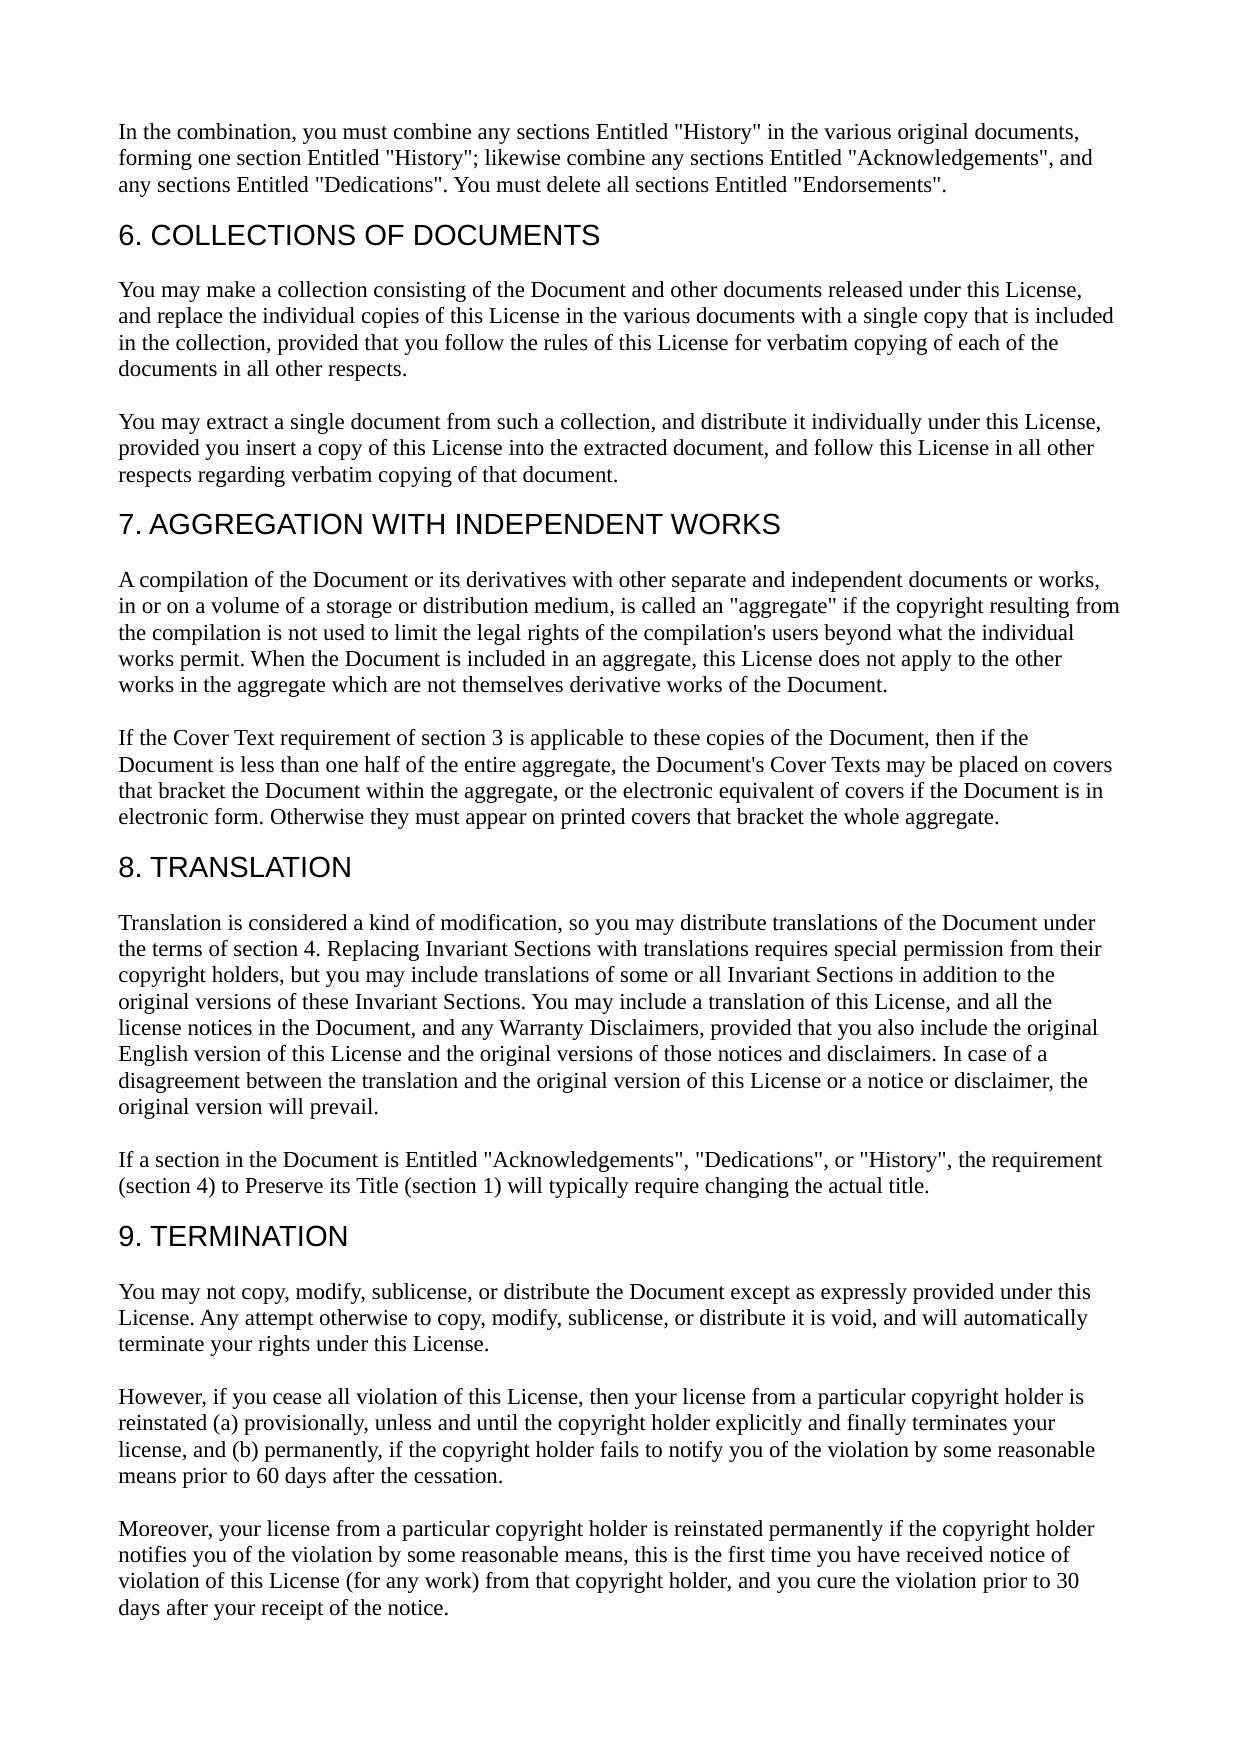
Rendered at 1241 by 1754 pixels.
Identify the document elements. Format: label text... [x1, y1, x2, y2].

text Translation is considered a kind of modification, so you may distribute translations of the Document under the terms of section 4. Replacing Invariant Sections with translations requires special permission from their copyright holders, but you may include translations of some or all Invariant Sections in addition to the original versions of these Invariant Sections. You may include a translation of this License, and all the license notices in the Document, and any Warranty Disclaimers, provided that you also include the original English version of this License and the original versions of those notices and disclaimers. In case of a disagreement between the translation and the original version of this License or a notice or disclaimer, the original version will prevail. [118, 896, 1122, 1119]
text 6. COLLECTIONS OF DOCUMENTS [118, 210, 1122, 251]
text 7. AGGREGATION WITH INDEPENDENT WORKS [118, 499, 1122, 541]
text A compilation of the Document or its derivatives with other separate and independent documents or works, in or on a volume of a storage or distribution medium, is called an "aggregate" if the copyright resulting from the compilation is not used to limit the legal rights of the compilation's users beyond what the individual works permit. When the Document is included in an aggregate, this License does not apply to the other works in the aggregate which are not themselves derivative works of the Document. [118, 553, 1122, 698]
text If the Cover Text requirement of section 3 is applicable to these copies of the Document, then if the Document is less than one half of the entire aggregate, the Document's Cover Texts may be placed on covers that bracket the Document within the aggregate, or the electronic equivalent of covers if the Document is in electronic form. Otherwise they must appear on printed covers that bracket the whole aggregate. [118, 710, 1122, 830]
text 8. TRANSLATION [118, 842, 1122, 883]
text You may make a collection consisting of the Document and other documents released under this License, and replace the individual copies of this License in the various documents with a single copy that is included in the collection, provided that you follow the rules of this License for verbatim copying of each of the documents in all other respects. [118, 263, 1122, 382]
text 9. TERMINATION [118, 1211, 1122, 1252]
text You may not copy, modify, sublicense, or distribute the Document except as expressly provided under this License. Any attempt otherwise to copy, modify, sublicense, or distribute it is void, and will automatically terminate your rights under this License. [118, 1265, 1122, 1357]
text However, if you cease all violation of this License, then your license from a particular copyright holder is reinstated (a) provisionally, unless and until the copyright holder explicitly and finally terminates your license, and (b) permanently, if the copyright holder fails to notify you of the violation by some reasonable means prior to 60 days after the cessation. [118, 1369, 1122, 1488]
text In the combination, you must combine any sections Entitled "History" in the various original documents, forming one section Entitled "History"; likewise combine any sections Entitled "Acknowledgements", and any sections Entitled "Dedications". You must delete all sections Entitled "Endorsements". [118, 118, 1122, 197]
text Moreover, your license from a particular copyright holder is reinstated permanently if the copyright holder notifies you of the violation by some reasonable means, this is the first time you have received notice of violation of this License (for any work) from that copyright holder, and you cure the violation prior to 30 days after your receipt of the notice. [118, 1501, 1122, 1620]
text If a section in the Document is Entitled "Acknowledgements", "Dedications", or "History", the requirement (section 4) to Preserve its Title (section 1) will typically require changing the actual title. [118, 1132, 1122, 1199]
text You may extract a single document from such a collection, and distribute it individually under this License, provided you insert a copy of this License into the extracted document, and follow this License in all other respects regarding verbatim copying of that document. [118, 394, 1122, 487]
